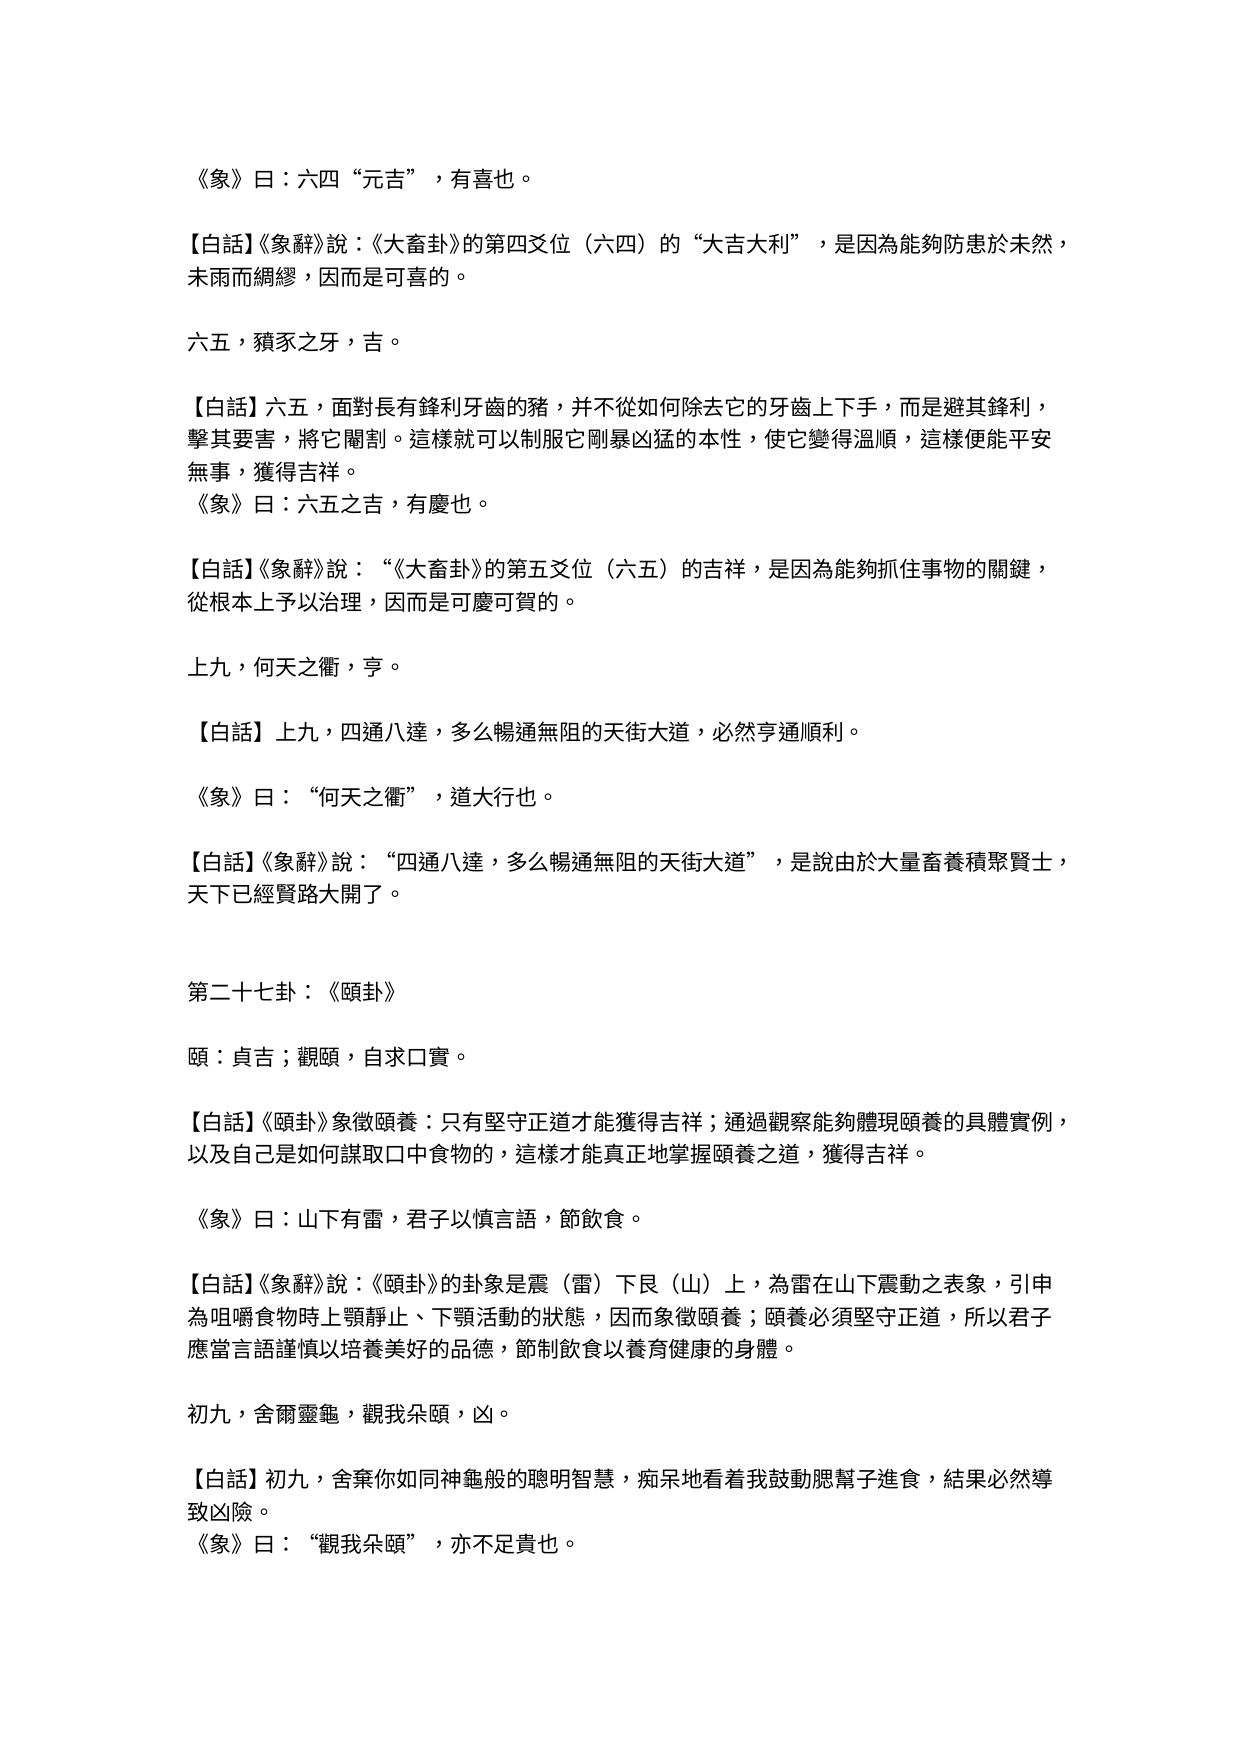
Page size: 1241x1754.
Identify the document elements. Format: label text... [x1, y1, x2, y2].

text 【白話】《象辭》說：《大畜卦》的第四爻位（六四）的“大吉大利”，是因為能夠防患於未然，未雨而綢繆，因而是可喜的。 [187, 227, 1053, 292]
text 頤：貞吉；觀頤，自求口實。 [187, 1039, 1053, 1072]
text 【白話】《頤卦》象徵頤養：只有堅守正道才能獲得吉祥；通過觀察能夠體現頤養的具體實例，以及自己是如何謀取口中食物的，這樣才能真正地掌握頤養之道，獲得吉祥。 [187, 1104, 1053, 1169]
text 《象》曰：六四“元吉”，有喜也。 [187, 162, 1053, 194]
text 【白話】上九，四通八達，多么暢通無阻的天街大道，必然亨通順利。 [187, 714, 1053, 747]
text 【白話】《象辭》說：《頤卦》的卦象是震（雷）下艮（山）上，為雷在山下震動之表象，引申為咀嚼食物時上顎靜止、下顎活動的狀態，因而象徵頤養；頤養必須堅守正道，所以君子應當言語謹慎以培養美好的品德，節制飲食以養育健康的身體。 [187, 1267, 1053, 1364]
text 初九，舍爾靈龜，觀我朵頤，凶。 [187, 1397, 1053, 1429]
text 《象》曰：六五之吉，有慶也。 [187, 487, 1053, 519]
text 《象》曰：“觀我朵頤”，亦不足貴也。 [187, 1527, 1053, 1559]
text 上九，何天之衢，亨。 [187, 649, 1053, 682]
text 第二十七卦：《頤卦》 [187, 974, 1053, 1007]
text 【白話】初九，舍棄你如同神龜般的聰明智慧，痴呆地看着我鼓動腮幫子進食，結果必然導致凶險。 [187, 1462, 1053, 1527]
text 《象》曰：山下有雷，君子以慎言語，節飲食。 [187, 1202, 1053, 1234]
text 【白話】《象辭》說：“四通八達，多么暢通無阻的天街大道”，是說由於大量畜養積聚賢士，天下已經賢路大開了。 [187, 844, 1053, 909]
text 【白話】《象辭》說：“《大畜卦》的第五爻位（六五）的吉祥，是因為能夠抓住事物的關鍵，從根本上予以治理，因而是可慶可賀的。 [187, 552, 1053, 617]
text 《象》曰：“何天之衢”，道大行也。 [187, 779, 1053, 812]
text 六五，豶豕之牙，吉。 [187, 324, 1053, 357]
text 【白話】六五，面對長有鋒利牙齒的豬，并不從如何除去它的牙齒上下手，而是避其鋒利，擊其要害，將它閹割。這樣就可以制服它剛暴凶猛的本性，使它變得溫順，這樣便能平安無事，獲得吉祥。 [187, 389, 1053, 487]
